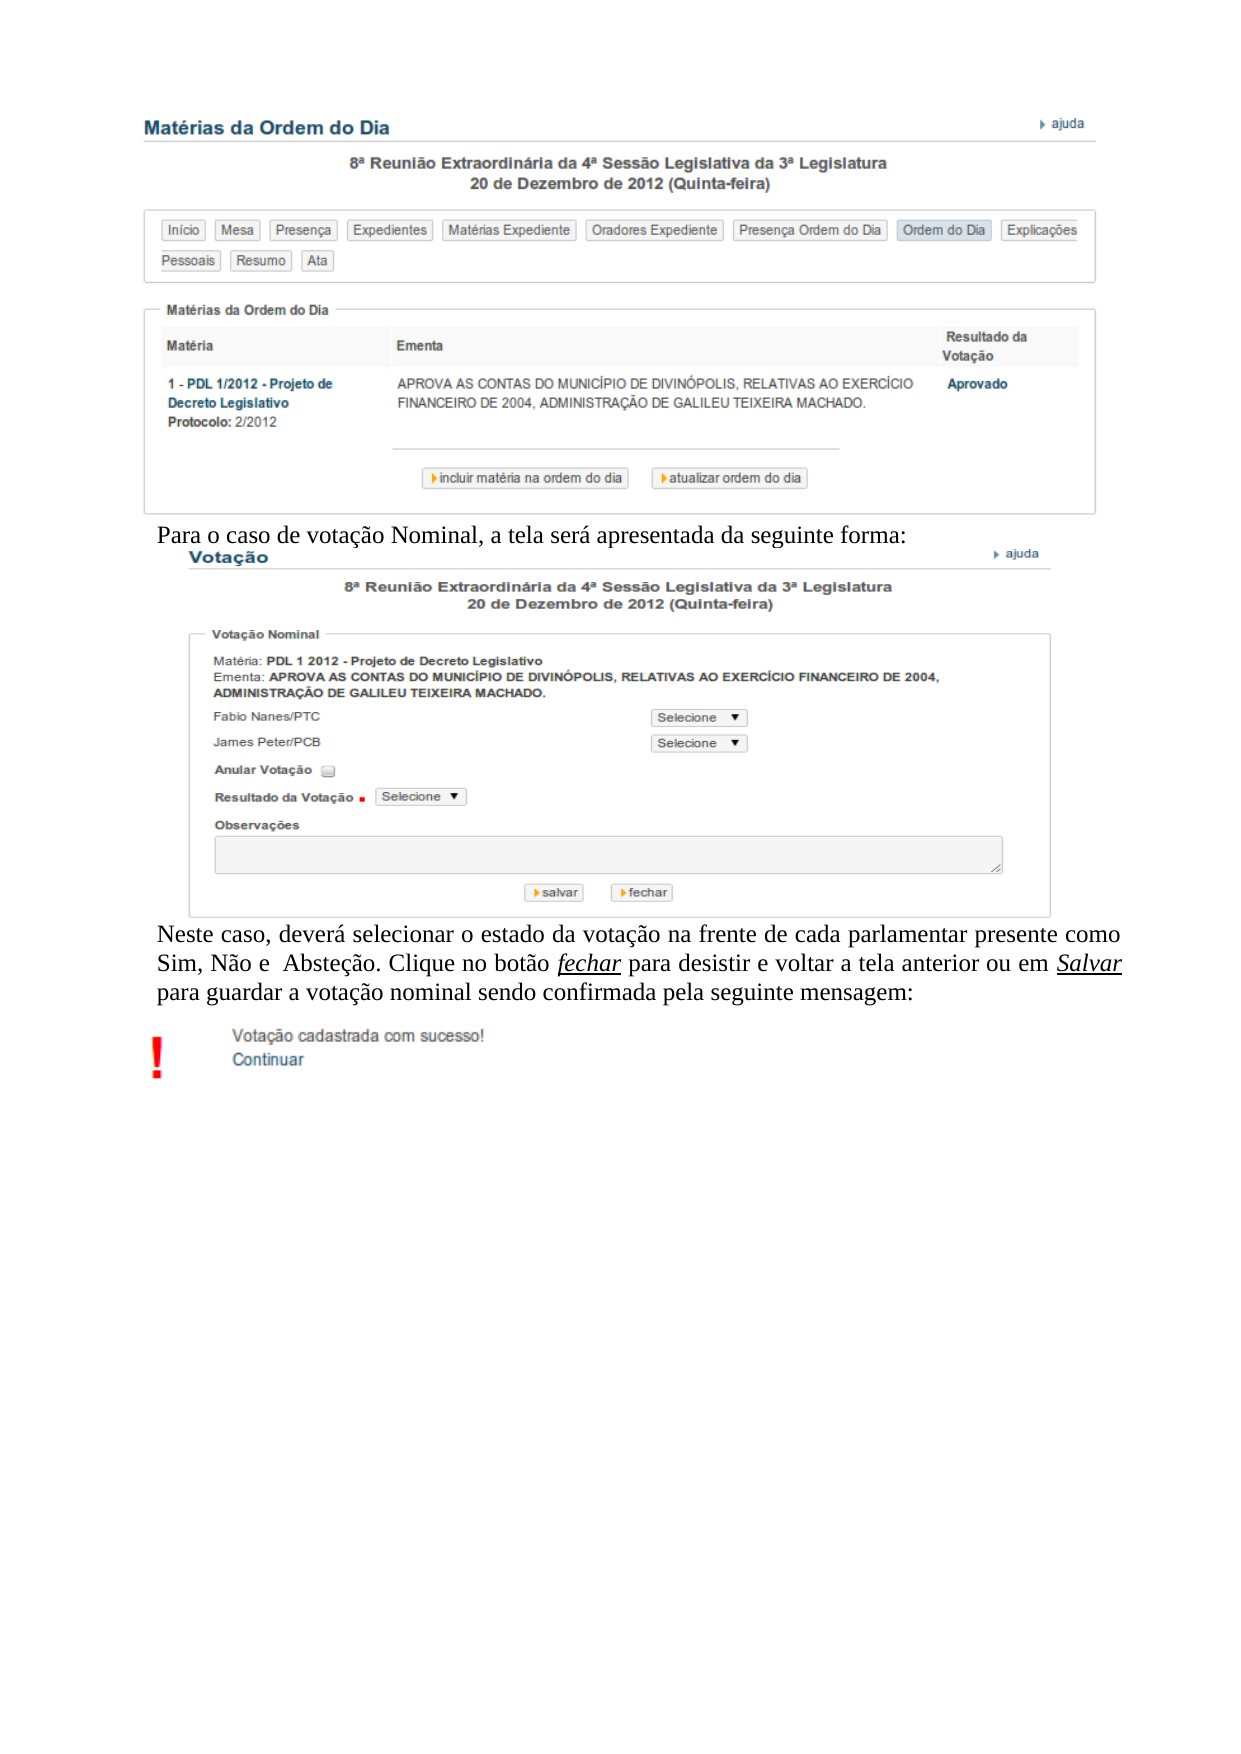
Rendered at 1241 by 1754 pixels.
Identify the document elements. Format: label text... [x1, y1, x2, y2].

picture [134, 1015, 491, 1096]
text Neste caso, deverá selecionar o estado da votação na frente de cada parlamentar presente como Sim, Não e Absteção. Clique no botão fechar para desistir e voltar a tela anterior ou em Salvar para guardar a votação nominal sendo confirmada pela seguinte mensagem: [157, 549, 1122, 1006]
picture [140, 118, 1100, 521]
text Para o caso de votação Nominal, a tela será apresentada da seguinte forma: [157, 118, 1122, 549]
picture [185, 548, 1055, 920]
